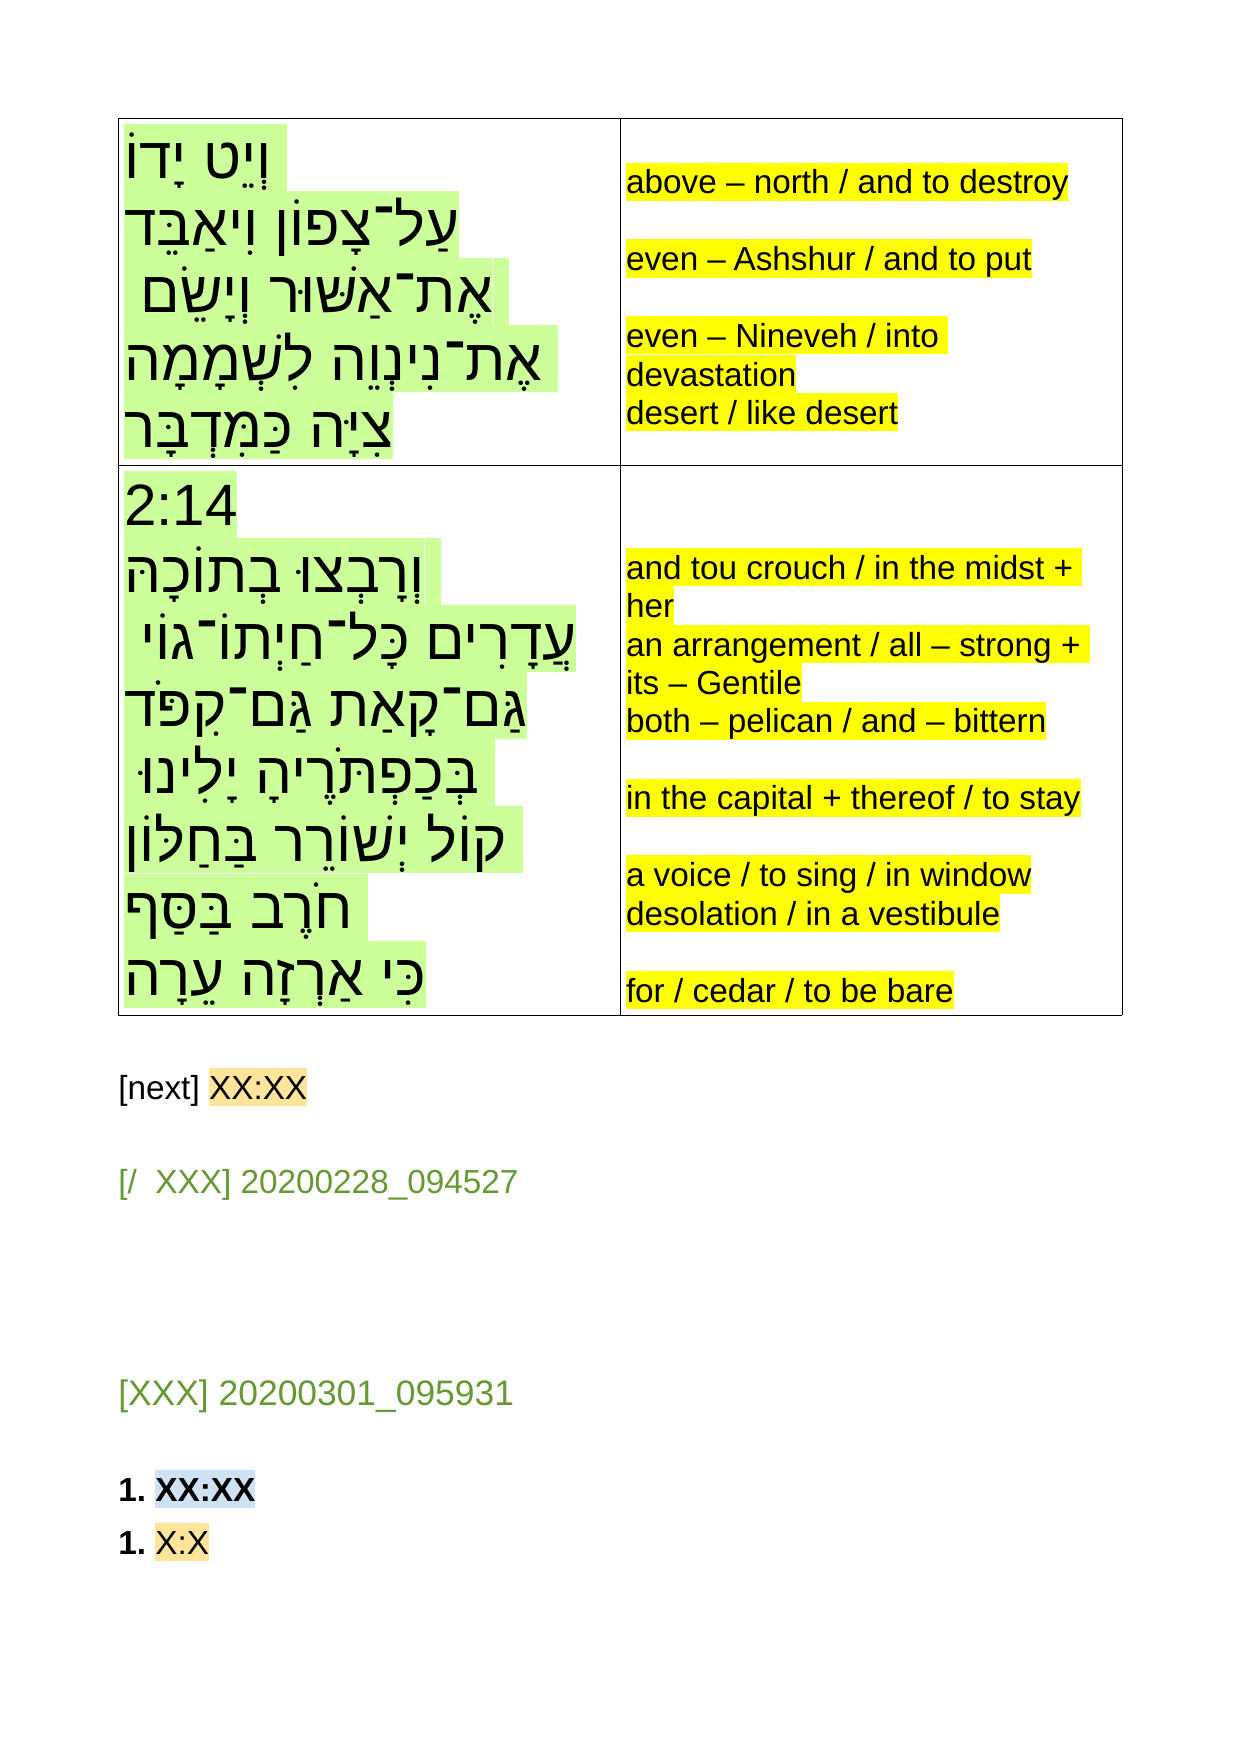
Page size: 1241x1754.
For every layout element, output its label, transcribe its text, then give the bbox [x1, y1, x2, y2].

table_cell 2:14 וְרָבְצוּ בְתוֹכָהּ עֲדָרִים כָּל־חַיְתוֹ־גוֹי גַּם־קָאַת גַּם־קִפֹּד בְּכַפְתֹּרֶיהָ יָלִינוּ קוֹל יְשׁוֹרֵר בַּחַלּוֹן חֹרֶב בַּסַּף כִּי אַרְזָה עֵרָה [119, 466, 620, 1015]
text [/ XXX] 20200228_094527 [118, 1162, 1122, 1201]
text [XXX] 20200301_095931 [118, 1372, 1122, 1413]
text 1. XX:XX [118, 1470, 1122, 1508]
text [next] XX:XX [118, 1068, 1122, 1106]
table_cell 2:13 וְיֵט יָדוֹ עַל־צָפוֹן וִיאַבֵּד אֶת־אַשּׁוּר וְיָשֵׂם אֶת־נִינְוֵה לִשְׁמָמָה צִיָּה כַּמִּדְבָּר [119, 119, 620, 465]
table_cell above – north / and to destroy even – Ashshur / and to put even – Nineveh / into devastation desert / like desert [621, 119, 1122, 465]
text 1. X:X [118, 1523, 1122, 1561]
table_cell and tou crouch / in the midst + her an arrangement / all – strong + its – Gentile both – pelican / and – bittern in the capital + thereof / to stay a voice / to sing / in window desolation / in a vestibule for / cedar / to be bare [621, 466, 1122, 1015]
